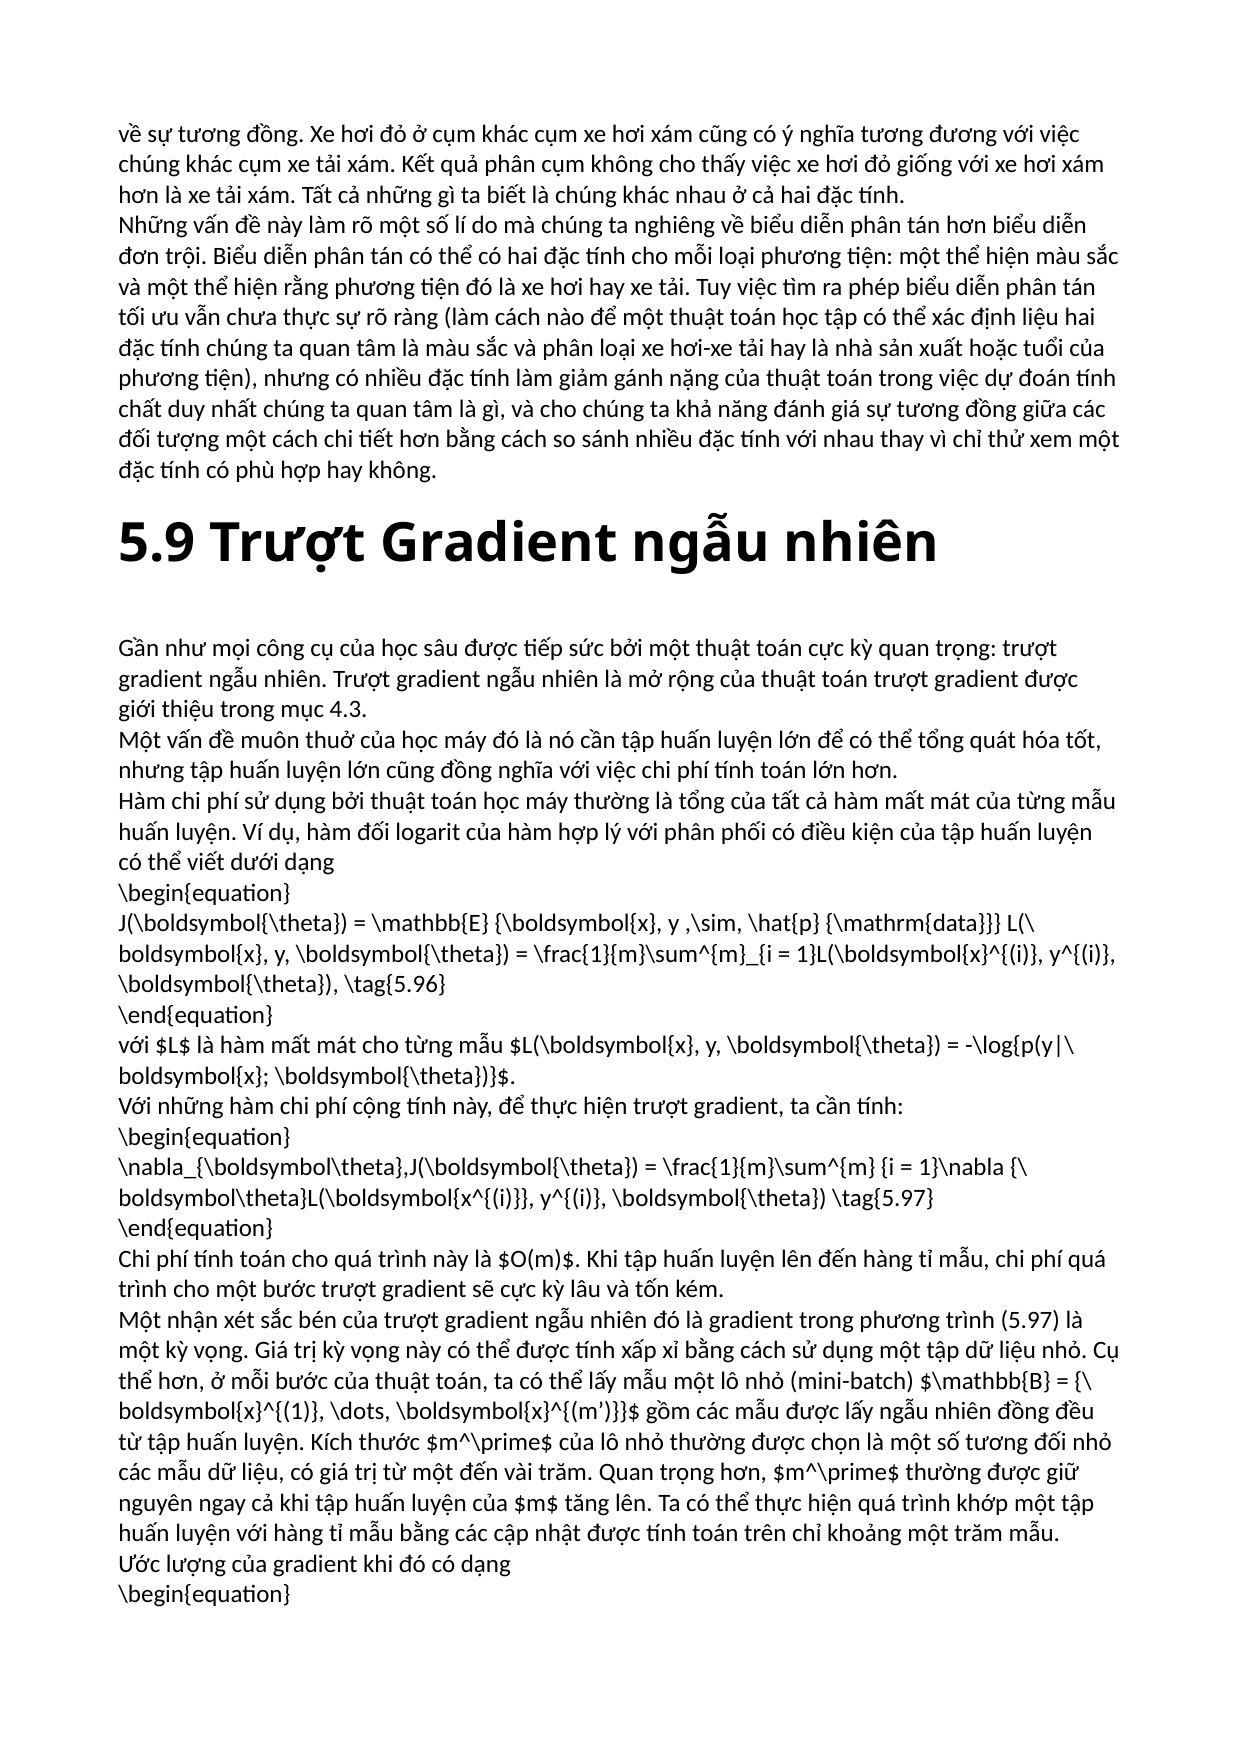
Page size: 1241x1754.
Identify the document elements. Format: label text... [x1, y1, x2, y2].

text Gần như mọi công cụ của học sâu được tiếp sức bởi một thuật toán cực kỳ quan trọng: trượt gradient ngẫu nhiên. Trượt gradient ngẫu nhiên là mở rộng của thuật toán trượt gradient được giới thiệu trong mục 4.3. [118, 632, 1122, 724]
text Chi phí tính toán cho quá trình này là $O(m)$. Khi tập huấn luyện lên đến hàng tỉ mẫu, chi phí quá trình cho một bước trượt gradient sẽ cực kỳ lâu và tốn kém. [118, 1243, 1122, 1304]
text \begin{equation} [118, 1121, 1122, 1151]
text Một vấn đề muôn thuở của học máy đó là nó cần tập huấn luyện lớn để có thể tổng quát hóa tốt, nhưng tập huấn luyện lớn cũng đồng nghĩa với việc chi phí tính toán lớn hơn. [118, 724, 1122, 785]
text Ước lượng của gradient khi đó có dạng [118, 1548, 1122, 1579]
text Với những hàm chi phí cộng tính này, để thực hiện trượt gradient, ta cần tính: [118, 1090, 1122, 1121]
text Một nhận xét sắc bén của trượt gradient ngẫu nhiên đó là gradient trong phương trình (5.97) là một kỳ vọng. Giá trị kỳ vọng này có thể được tính xấp xỉ bằng cách sử dụng một tập dữ liệu nhỏ. Cụ thể hơn, ở mỗi bước của thuật toán, ta có thể lấy mẫu một lô nhỏ (mini-batch) $\mathbb{B} = {\boldsymbol{x}^{(1)}, \dots, \boldsymbol{x}^{(m’)}}$ gồm các mẫu được lấy ngẫu nhiên đồng đều từ tập huấn luyện. Kích thước $m^\prime$ của lô nhỏ thường được chọn là một số tương đối nhỏ các mẫu dữ liệu, có giá trị từ một đến vài trăm. Quan trọng hơn, $m^\prime$ thường được giữ nguyên ngay cả khi tập huấn luyện của $m$ tăng lên. Ta có thể thực hiện quá trình khớp một tập huấn luyện với hàng tỉ mẫu bằng các cập nhật được tính toán trên chỉ khoảng một trăm mẫu. [118, 1304, 1122, 1548]
text về sự tương đồng. Xe hơi đỏ ở cụm khác cụm xe hơi xám cũng có ý nghĩa tương đương với việc chúng khác cụm xe tải xám. Kết quả phân cụm không cho thấy việc xe hơi đỏ giống với xe hơi xám hơn là xe tải xám. Tất cả những gì ta biết là chúng khác nhau ở cả hai đặc tính. [118, 118, 1122, 210]
text \begin{equation} [118, 1579, 1122, 1609]
text Những vấn đề này làm rõ một số lí do mà chúng ta nghiêng về biểu diễn phân tán hơn biểu diễn đơn trội. Biểu diễn phân tán có thể có hai đặc tính cho mỗi loại phương tiện: một thể hiện màu sắc và một thể hiện rằng phương tiện đó là xe hơi hay xe tải. Tuy việc tìm ra phép biểu diễn phân tán tối ưu vẫn chưa thực sự rõ ràng (làm cách nào để một thuật toán học tập có thể xác định liệu hai đặc tính chúng ta quan tâm là màu sắc và phân loại xe hơi-xe tải hay là nhà sản xuất hoặc tuổi của phương tiện), nhưng có nhiều đặc tính làm giảm gánh nặng của thuật toán trong việc dự đoán tính chất duy nhất chúng ta quan tâm là gì, và cho chúng ta khả năng đánh giá sự tương đồng giữa các đối tượng một cách chi tiết hơn bằng cách so sánh nhiều đặc tính với nhau thay vì chỉ thử xem một đặc tính có phù hợp hay không. [118, 210, 1122, 484]
text \end{equation} [118, 1212, 1122, 1243]
text \nabla_{\boldsymbol\theta},J(\boldsymbol{\theta}) = \frac{1}{m}\sum^{m} {i = 1}\nabla {\boldsymbol\theta}L(\boldsymbol{x^{(i)}}, y^{(i)}, \boldsymbol{\theta}) \tag{5.97} [118, 1151, 1122, 1212]
text \end{equation} [118, 999, 1122, 1029]
text với $L$ là hàm mất mát cho từng mẫu $L(\boldsymbol{x}, y, \boldsymbol{\theta}) = -\log{p(y|\boldsymbol{x}; \boldsymbol{\theta})}$. [118, 1029, 1122, 1090]
text J(\boldsymbol{\theta}) = \mathbb{E} {\boldsymbol{x}, y ,\sim, \hat{p} {\mathrm{data}}} L(\boldsymbol{x}, y, \boldsymbol{\theta}) = \frac{1}{m}\sum^{m}_{i = 1}L(\boldsymbol{x}^{(i)}, y^{(i)}, \boldsymbol{\theta}), \tag{5.96} [118, 907, 1122, 999]
subtitle 5.9 Trượt Gradient ngẫu nhiên [118, 503, 1122, 577]
text \begin{equation} [118, 877, 1122, 907]
text Hàm chi phí sử dụng bởi thuật toán học máy thường là tổng của tất cả hàm mất mát của từng mẫu huấn luyện. Ví dụ, hàm đối logarit của hàm hợp lý với phân phối có điều kiện của tập huấn luyện có thể viết dưới dạng [118, 785, 1122, 877]
